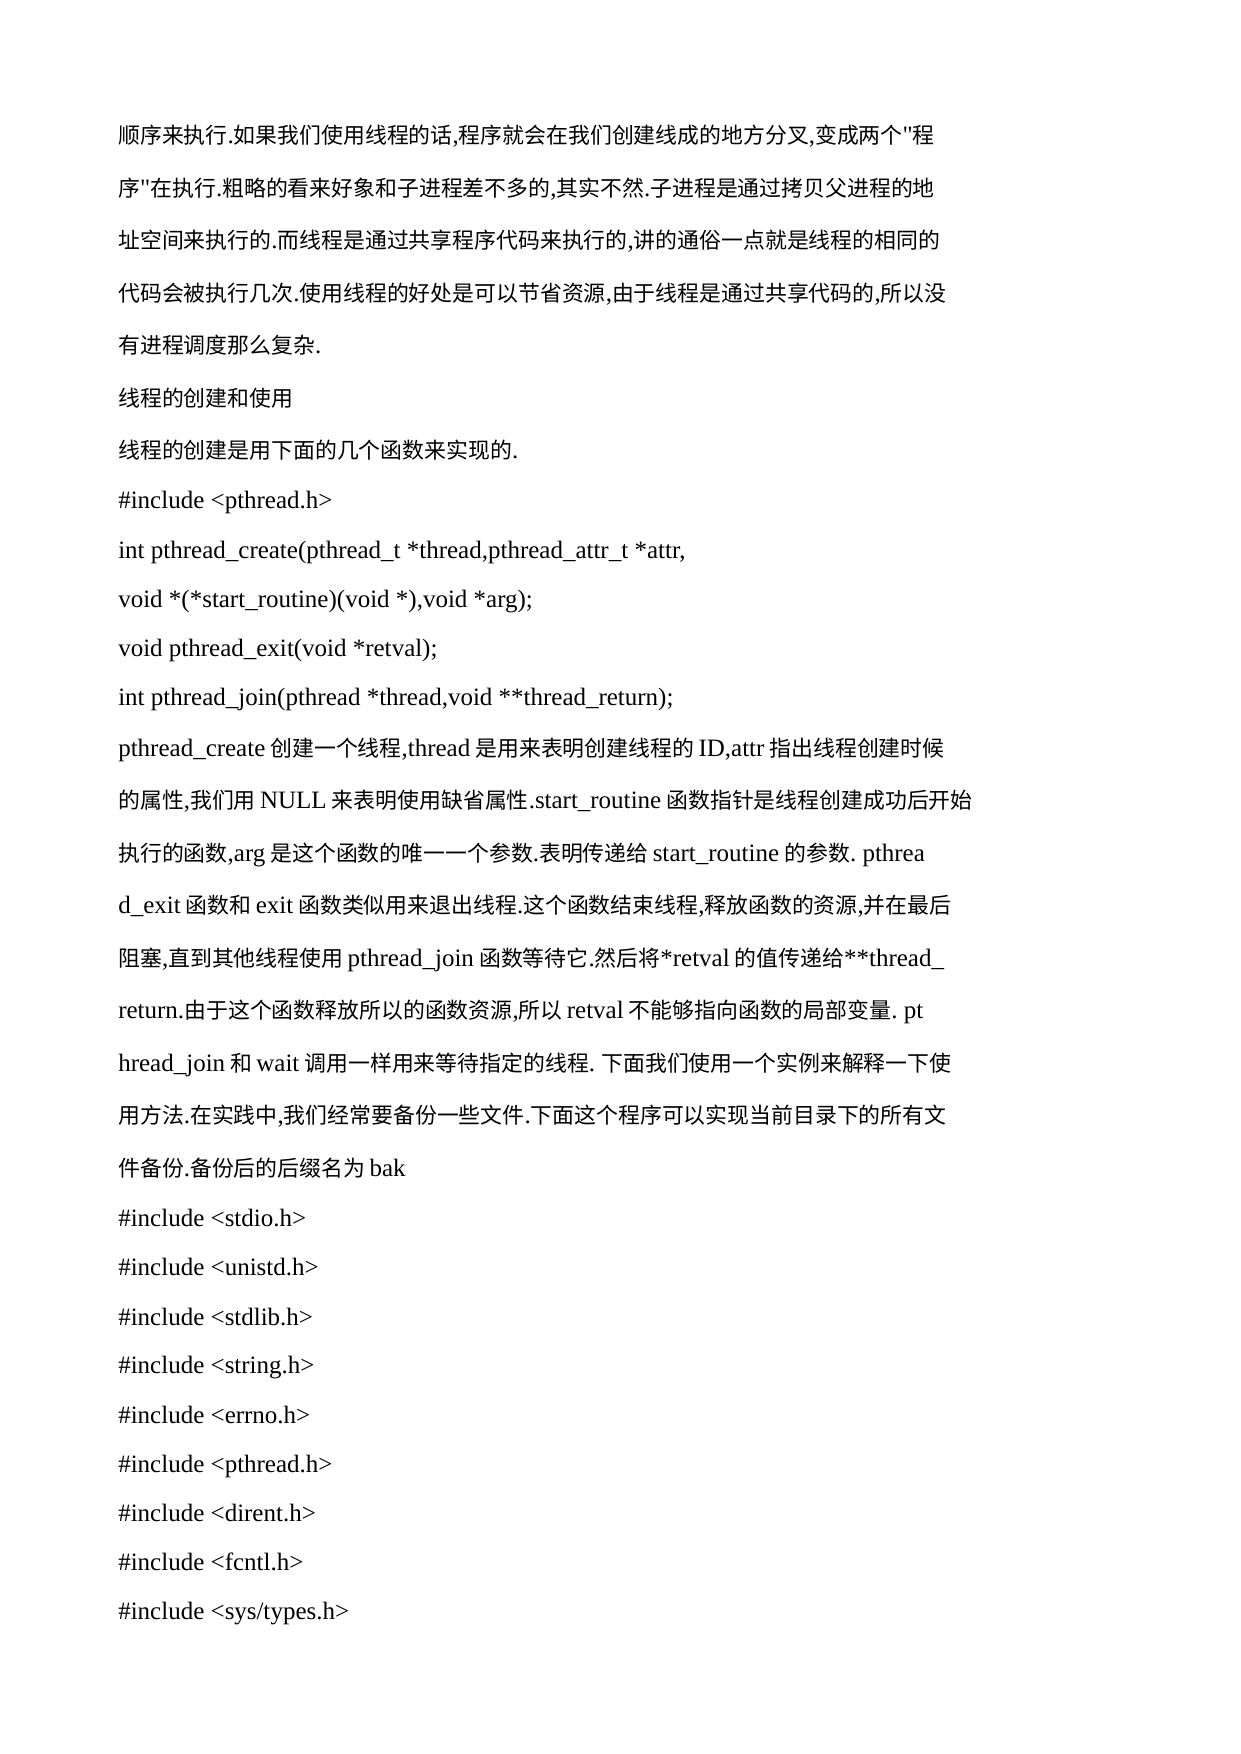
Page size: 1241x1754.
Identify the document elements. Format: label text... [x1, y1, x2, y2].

text 代码会被执行几次.使用线程的好处是可以节省资源,由于线程是通过共享代码的,所以没 [118, 276, 1122, 307]
text #include <stdio.h> [118, 1203, 1122, 1232]
text hread_join和wait调用一样用来等待指定的线程. 下面我们使用一个实例来解释一下使 [118, 1046, 1122, 1078]
text #include <pthread.h> [118, 1449, 1122, 1477]
text 顺序来执行.如果我们使用线程的话,程序就会在我们创建线成的地方分叉,变成两个"程 [118, 118, 1122, 150]
text #include <unistd.h> [118, 1252, 1122, 1281]
text void *(*start_routine)(void *),void *arg); [118, 584, 1122, 612]
text 执行的函数,arg是这个函数的唯一一个参数.表明传递给start_routine的参数. pthrea [118, 836, 1122, 868]
text int pthread_join(pthread *thread,void **thread_return); [118, 682, 1122, 711]
text 阻塞,直到其他线程使用pthread_join函数等待它.然后将*retval的值传递给**thread_ [118, 941, 1122, 973]
text 件备份.备份后的后缀名为bak [118, 1151, 1122, 1183]
text #include <pthread.h> [118, 486, 1122, 514]
text void pthread_exit(void *retval); [118, 633, 1122, 662]
text #include <dirent.h> [118, 1498, 1122, 1527]
text 址空间来执行的.而线程是通过共享程序代码来执行的,讲的通俗一点就是线程的相同的 [118, 223, 1122, 255]
text #include <stdlib.h> [118, 1302, 1122, 1330]
text 序"在执行.粗略的看来好象和子进程差不多的,其实不然.子进程是通过拷贝父进程的地 [118, 171, 1122, 202]
text 线程的创建和使用 [118, 381, 1122, 412]
text #include <string.h> [118, 1351, 1122, 1379]
text 用方法.在实践中,我们经常要备份一些文件.下面这个程序可以实现当前目录下的所有文 [118, 1098, 1122, 1130]
text int pthread_create(pthread_t *thread,pthread_attr_t *attr, [118, 535, 1122, 563]
text 有进程调度那么复杂. [118, 328, 1122, 360]
text return.由于这个函数释放所以的函数资源,所以retval不能够指向函数的局部变量. pt [118, 993, 1122, 1025]
text 线程的创建是用下面的几个函数来实现的. [118, 433, 1122, 465]
text #include <sys/types.h> [118, 1596, 1122, 1625]
text 的属性,我们用NULL来表明使用缺省属性.start_routine函数指针是线程创建成功后开始 [118, 783, 1122, 815]
text #include <fcntl.h> [118, 1547, 1122, 1576]
text #include <errno.h> [118, 1400, 1122, 1428]
text d_exit函数和exit函数类似用来退出线程.这个函数结束线程,释放函数的资源,并在最后 [118, 888, 1122, 920]
text pthread_create创建一个线程,thread是用来表明创建线程的ID,attr指出线程创建时候 [118, 731, 1122, 763]
